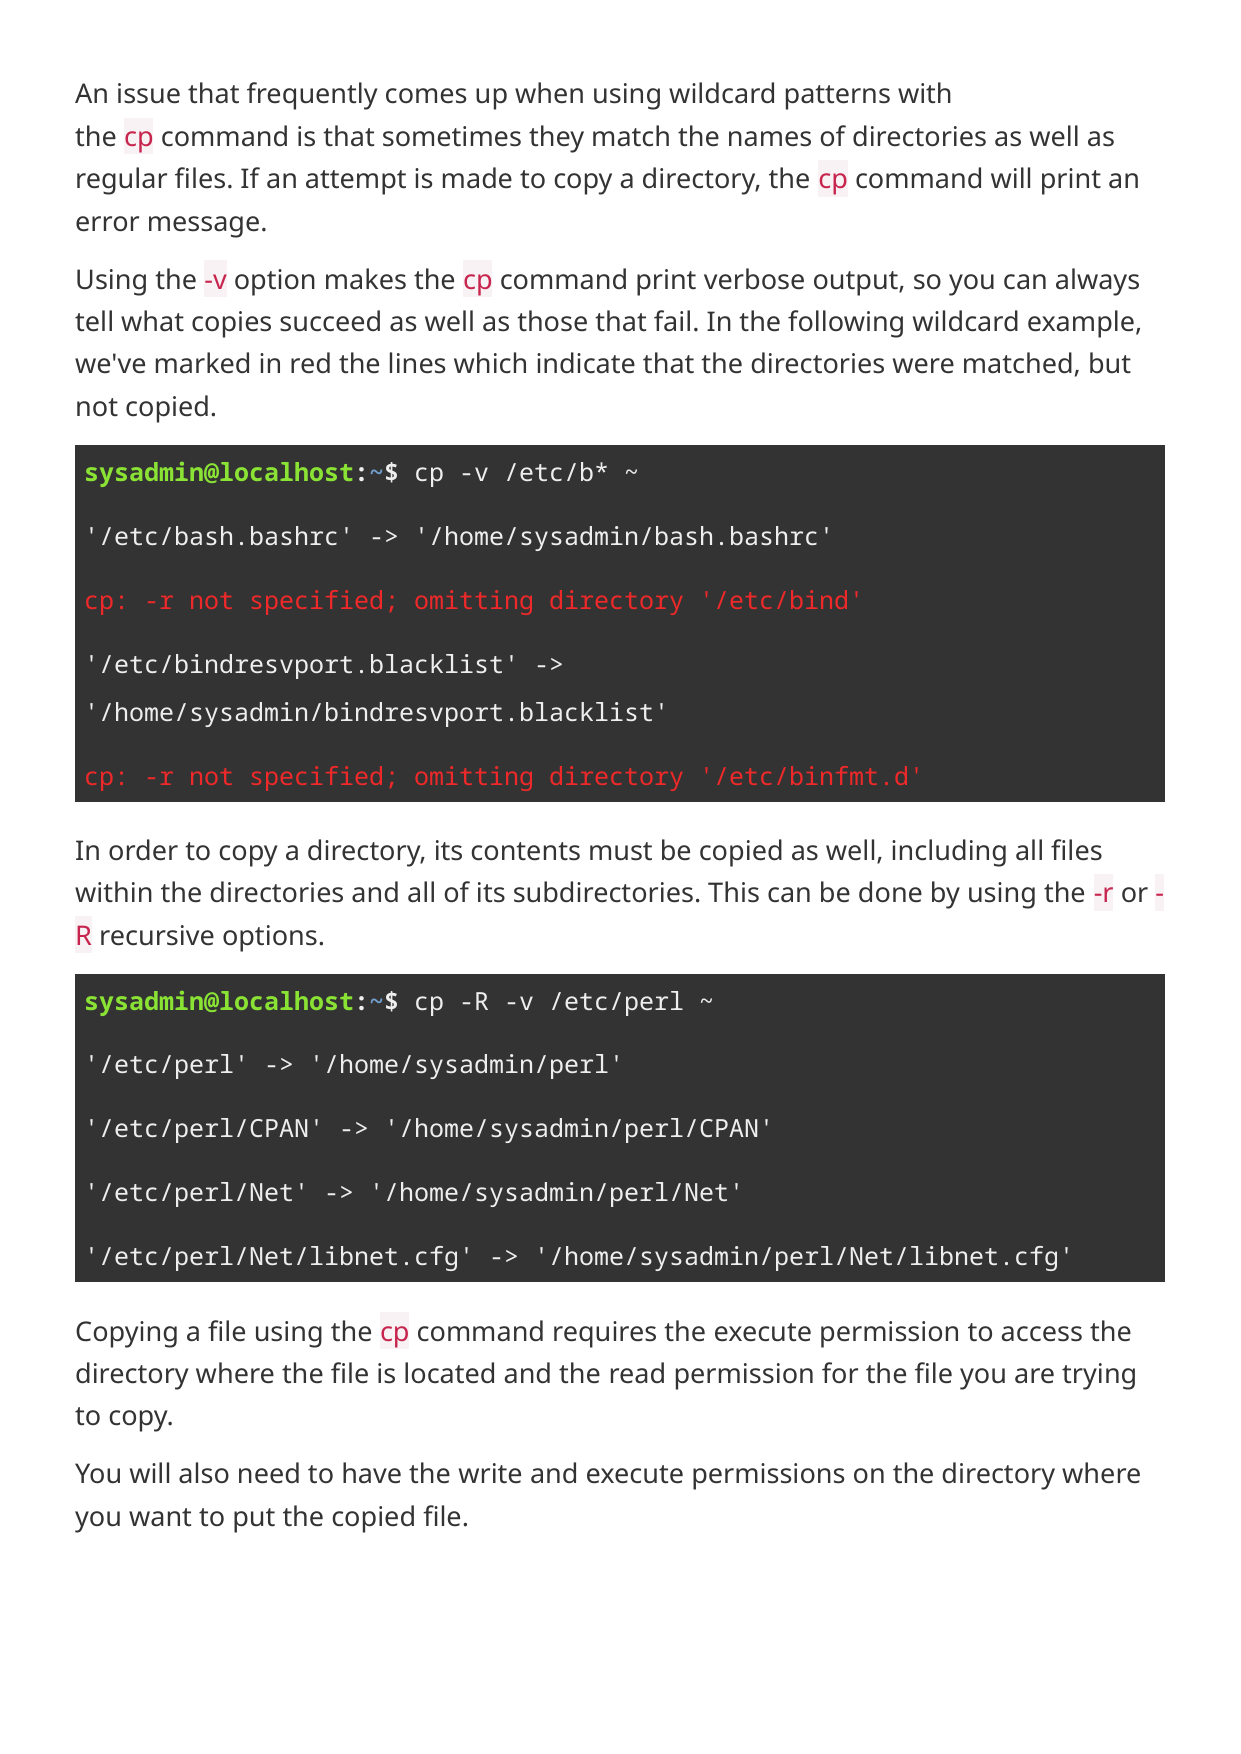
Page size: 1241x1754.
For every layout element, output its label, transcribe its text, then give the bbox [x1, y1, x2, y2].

text Copying a file using the cp command requires the execute permission to access the directory where the file is located and the read permission for the file you are trying to copy. [75, 1312, 1165, 1434]
text '/etc/bindresvport.blacklist' -> '/home/sysadmin/bindresvport.blacklist' [75, 637, 1165, 729]
text You will also need to have the write and execute permissions on the directory where you want to put the copied file. [75, 1455, 1165, 1534]
text In order to copy a directory, its contents must be copied as well, including all files within the directories and all of its subdirectories. This can be done by using the -r or -R recursive options. [75, 831, 1165, 953]
text sysadmin@localhost:~$ cp -R -v /etc/perl ~ [75, 974, 1165, 1017]
text '/etc/perl/Net/libnet.cfg' -> '/home/sysadmin/perl/Net/libnet.cfg' [75, 1230, 1165, 1282]
text '/etc/perl' -> '/home/sysadmin/perl' [75, 1038, 1165, 1081]
text Using the -v option makes the cp command print verbose output, so you can always tell what copies succeed as well as those that fail. In the following wildcard example, we've marked in red the lines which indicate that the directories were matched, but not copied. [75, 260, 1165, 424]
text sysadmin@localhost:~$ cp -v /etc/b* ~ [75, 445, 1165, 488]
text cp: -r not specified; omitting directory '/etc/binfmt.d' [75, 749, 1165, 802]
text cp: -r not specified; omitting directory '/etc/bind' [75, 573, 1165, 616]
text An issue that frequently comes up when using wildcard patterns with the cp command is that sometimes they match the names of directories as well as regular files. If an attempt is made to copy a directory, the cp command will print an error message. [75, 75, 1165, 239]
text '/etc/perl/Net' -> '/home/sysadmin/perl/Net' [75, 1166, 1165, 1209]
text '/etc/bash.bashrc' -> '/home/sysadmin/bash.bashrc' [75, 509, 1165, 552]
text '/etc/perl/CPAN' -> '/home/sysadmin/perl/CPAN' [75, 1102, 1165, 1145]
